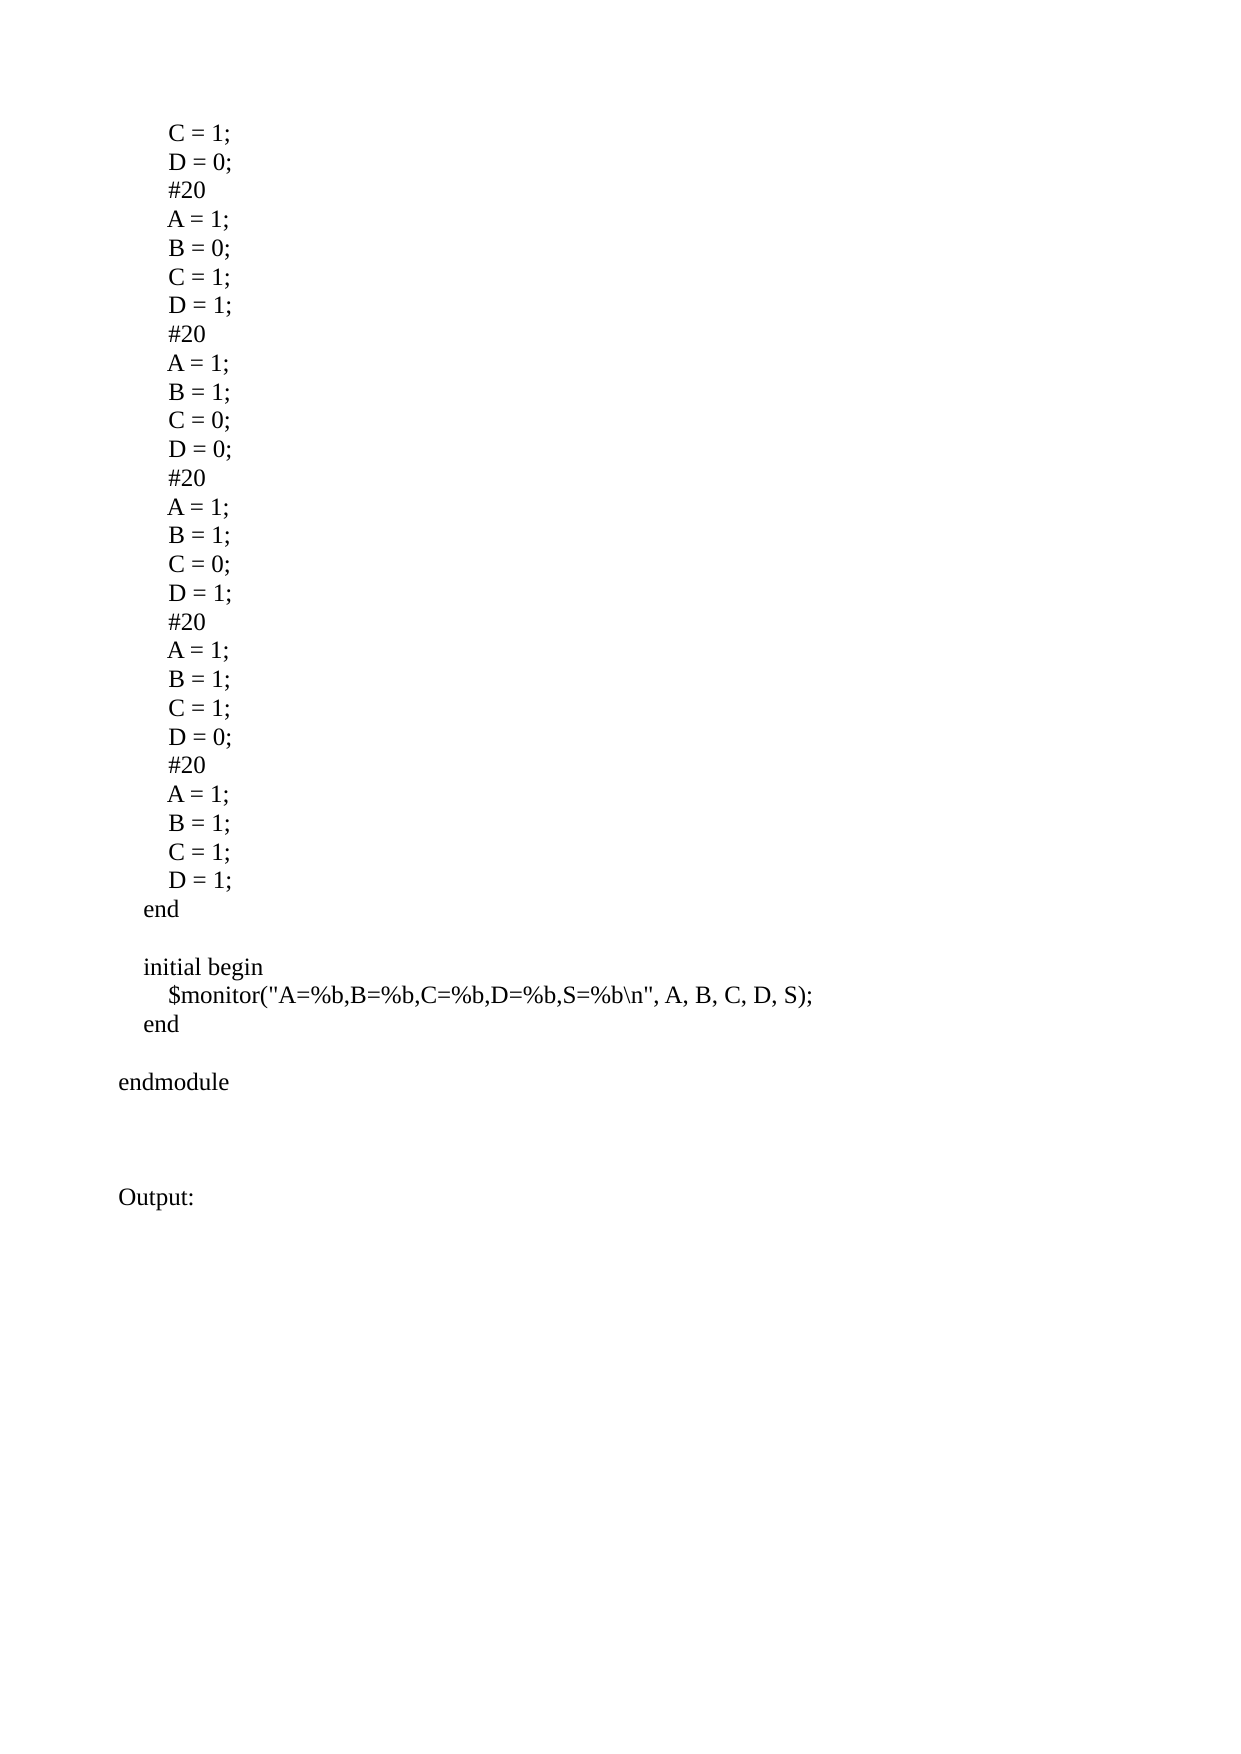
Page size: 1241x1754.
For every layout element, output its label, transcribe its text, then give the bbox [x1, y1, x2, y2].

text A = 1; [118, 348, 1122, 377]
text D = 1; [118, 578, 1122, 607]
text D = 1; [118, 866, 1122, 894]
text Output: [118, 1182, 1122, 1211]
text #20 [118, 751, 1122, 779]
text end [118, 1009, 1122, 1038]
text D = 0; [118, 147, 1122, 176]
text endmodule [118, 1067, 1122, 1096]
text C = 0; [118, 406, 1122, 434]
text end [118, 894, 1122, 923]
text D = 0; [118, 434, 1122, 463]
text A = 1; [118, 204, 1122, 233]
text #20 [118, 463, 1122, 492]
text A = 1; [118, 636, 1122, 664]
text A = 1; [118, 779, 1122, 808]
text $monitor("A=%b,B=%b,C=%b,D=%b,S=%b\n", A, B, C, D, S); [118, 981, 1122, 1009]
text C = 0; [118, 549, 1122, 578]
text B = 1; [118, 808, 1122, 837]
text D = 1; [118, 291, 1122, 319]
text C = 1; [118, 693, 1122, 722]
text #20 [118, 176, 1122, 204]
text B = 1; [118, 377, 1122, 406]
text B = 0; [118, 233, 1122, 262]
text A = 1; [118, 492, 1122, 521]
text C = 1; [118, 837, 1122, 866]
text C = 1; [118, 262, 1122, 291]
text B = 1; [118, 521, 1122, 549]
text #20 [118, 319, 1122, 348]
text initial begin [118, 952, 1122, 981]
text B = 1; [118, 664, 1122, 693]
text D = 0; [118, 722, 1122, 751]
text C = 1; [118, 118, 1122, 147]
text #20 [118, 607, 1122, 636]
